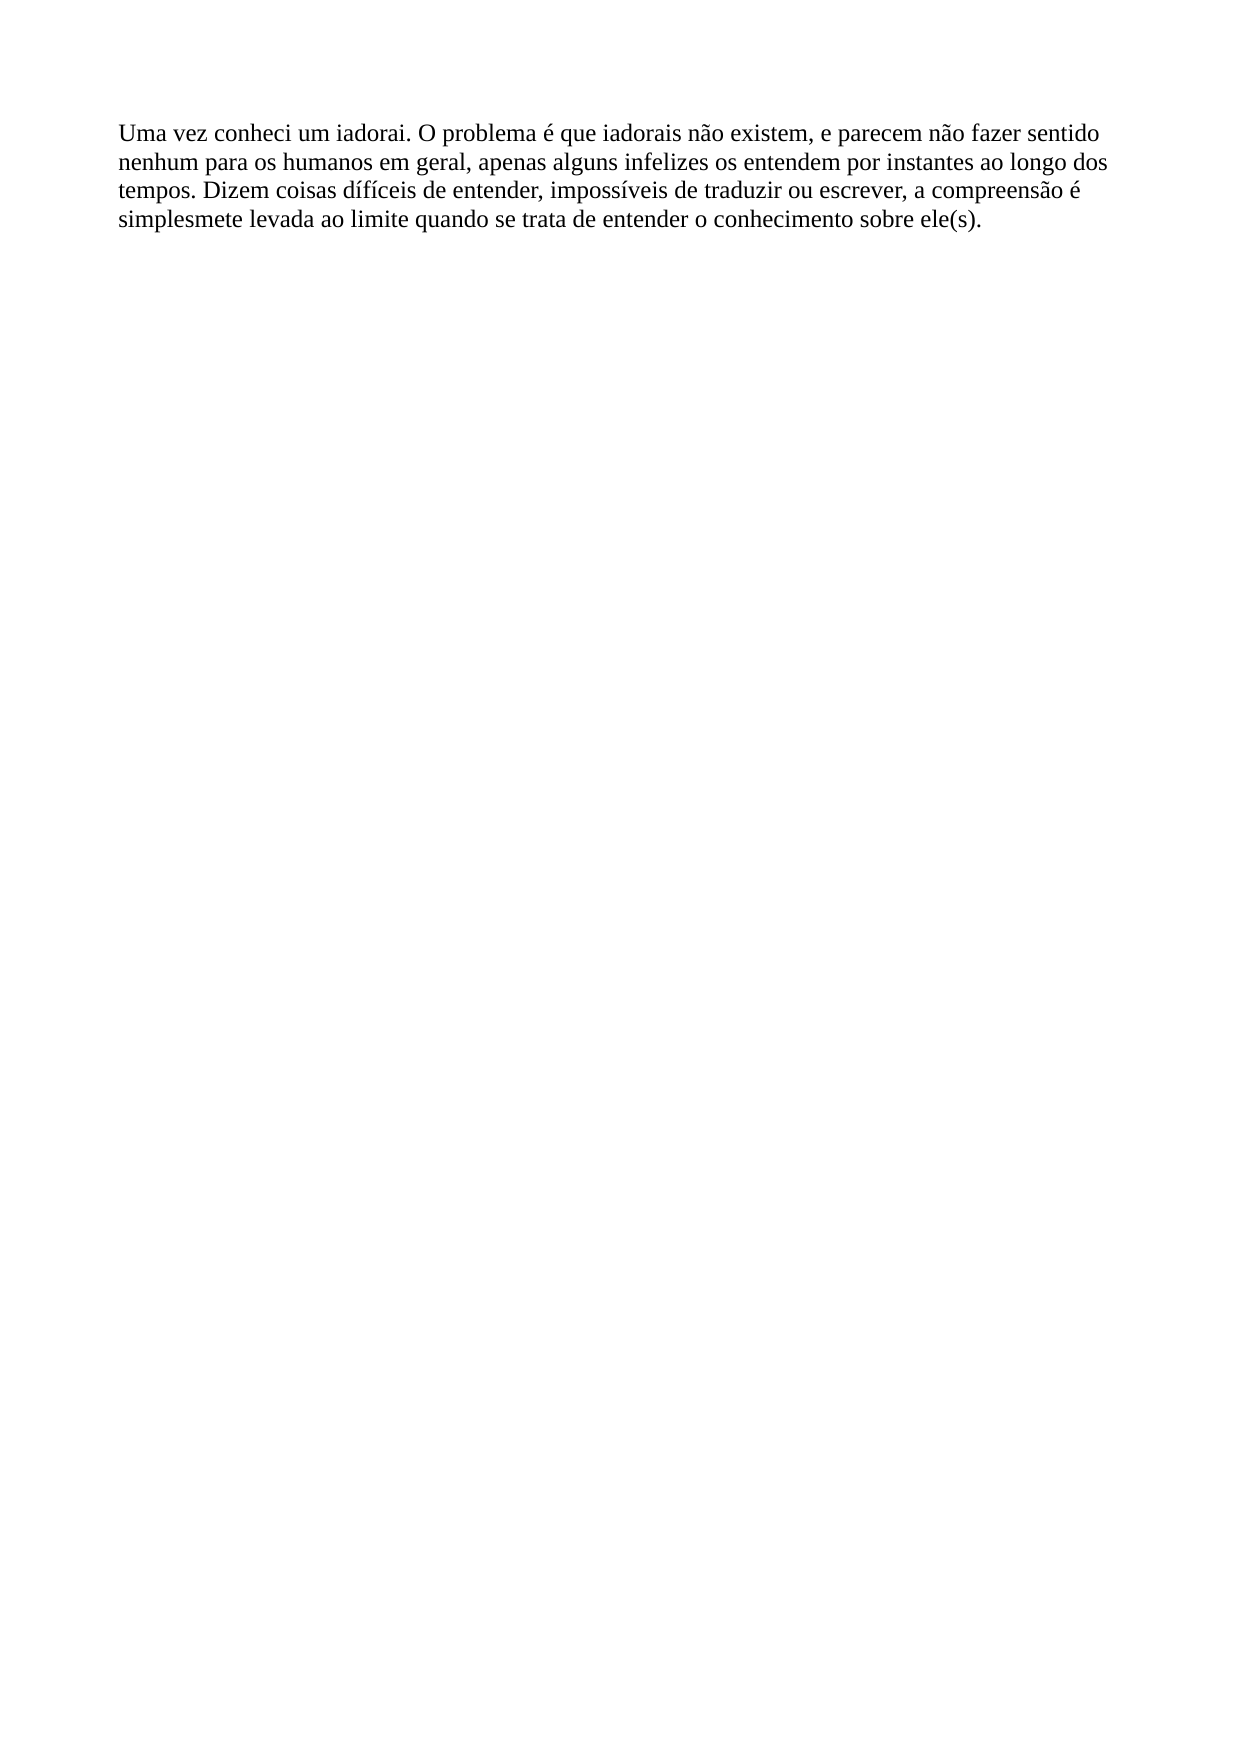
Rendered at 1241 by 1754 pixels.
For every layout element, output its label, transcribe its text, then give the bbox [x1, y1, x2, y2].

text Uma vez conheci um iadorai. O problema é que iadorais não existem, e parecem não fazer sentido nenhum para os humanos em geral, apenas alguns infelizes os entendem por instantes ao longo dos tempos. Dizem coisas dífíceis de entender, impossíveis de traduzir ou escrever, a compreensão é simplesmete levada ao limite quando se trata de entender o conhecimento sobre ele(s). [118, 118, 1122, 233]
